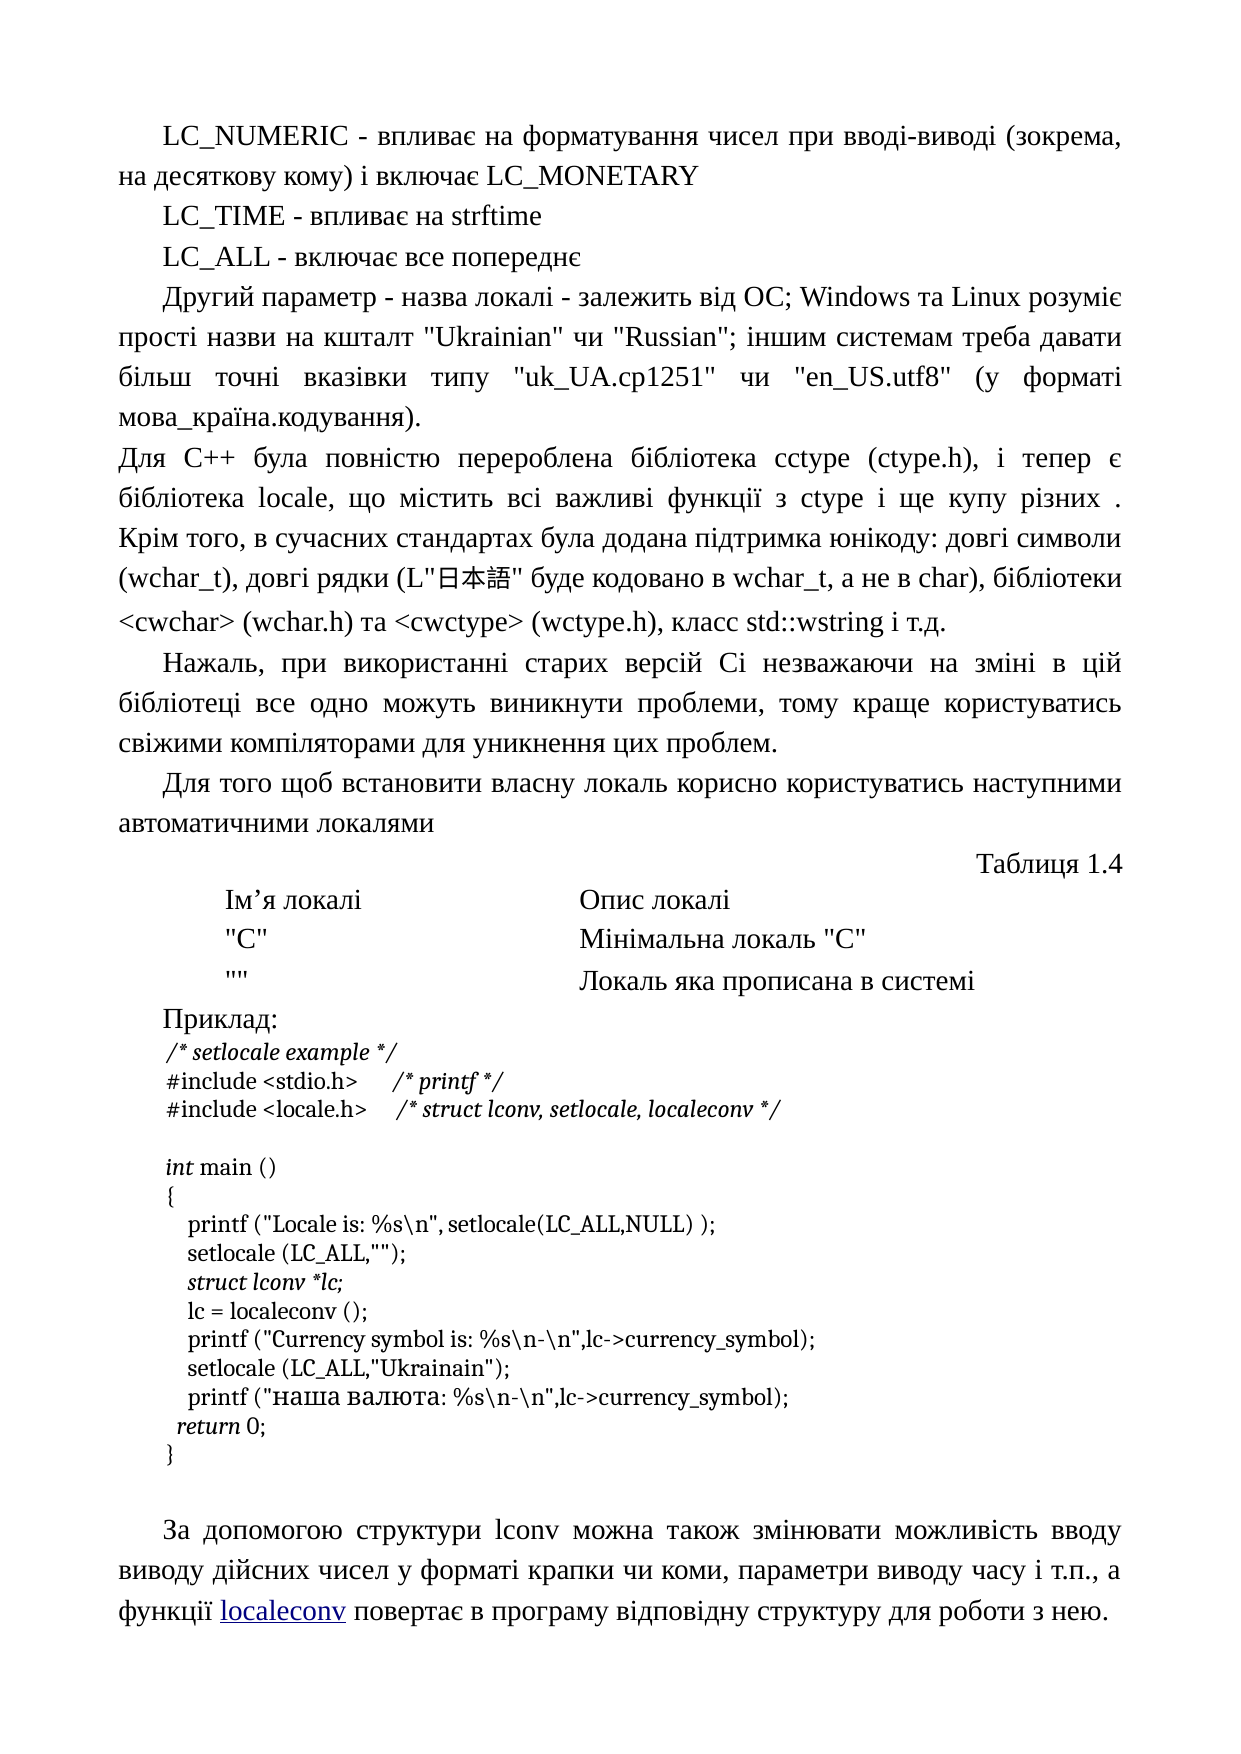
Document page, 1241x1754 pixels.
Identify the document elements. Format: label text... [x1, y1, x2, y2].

table_cell "C" [177, 919, 532, 958]
table_cell Локаль яка прописана в системі [532, 958, 1133, 1001]
table_header /* setlocale example */ #include <stdio.h> /* printf */ #include <locale.h> /* struct lconv, setlocale, localeconv */ int main () { printf ("Locale is: %s\n", setlocale(LC_ALL,NULL) ); setlocale (LC_ALL,""); struct lconv *lc; lc = localeconv (); printf ("Currency symbol is: %s\n-\n",lc->currency_symbol); setlocale (LC_ALL,"Ukrainain"); printf ("наша валюта: %s\n-\n",lc->currency_symbol); return 0; } [118, 1035, 1123, 1472]
text LC_TIME - впливає на strftime [118, 198, 1123, 232]
table_cell "" [177, 958, 532, 1001]
text Для того щоб встановити власну локаль корисно користуватись наступними автоматичними локалями [118, 765, 1123, 839]
text LC_ALL - включає все попереднє [118, 239, 1123, 272]
table_cell Мінімальна локаль "C" [532, 919, 1133, 958]
text За допомогою структури lconv можна також змінювати можливість вводу виводу дійсних чисел у форматі крапки чи коми, параметри виводу часу і т.п., а функції localeconv повертає в програму відповідну структуру для роботи з нею. [118, 1512, 1123, 1626]
text Другий параметр - назва локалі - залежить від ОС; Windows та Linux розуміє прості назви на кшталт "Ukrainian" чи "Russian"; іншим системам треба давати більш точні вказівки типу "uk_UA.cp1251" чи "en_US.utf8" (у форматі мова_країна.кодування). Для C++ була повністю перероблена бібліотека cctype (ctype.h), і тепер є бібліотека locale, що містить всі важливі функції з ctype і ще купу різних . Крім того, в сучасних стандартах була додана підтримка юнікоду: довгі символи (wchar_t), довгі рядки (L"日本語" буде кодовано в wchar_t, а не в char), бібліотеки <cwchar> (wchar.h) та <cwctype> (wctype.h), класс std::wstring і т.д. [118, 279, 1123, 638]
text Нажаль, при використанні старих версій Сі незважаючи на зміні в цій бібліотеці все одно можуть виникнути проблеми, тому краще користуватись свіжими компіляторами для уникнення цих проблем. [118, 645, 1123, 759]
table_header Ім’я локалі [177, 879, 532, 919]
text Приклад: [118, 1001, 1123, 1035]
text Таблиця 1.4 [118, 846, 1123, 879]
text LC_NUMERIC - впливає на форматування чисел при вводі-виводі (зокрема, на десяткову кому) і включає LC_MONETARY [118, 118, 1123, 192]
table_header Опис локалі [532, 879, 1133, 919]
